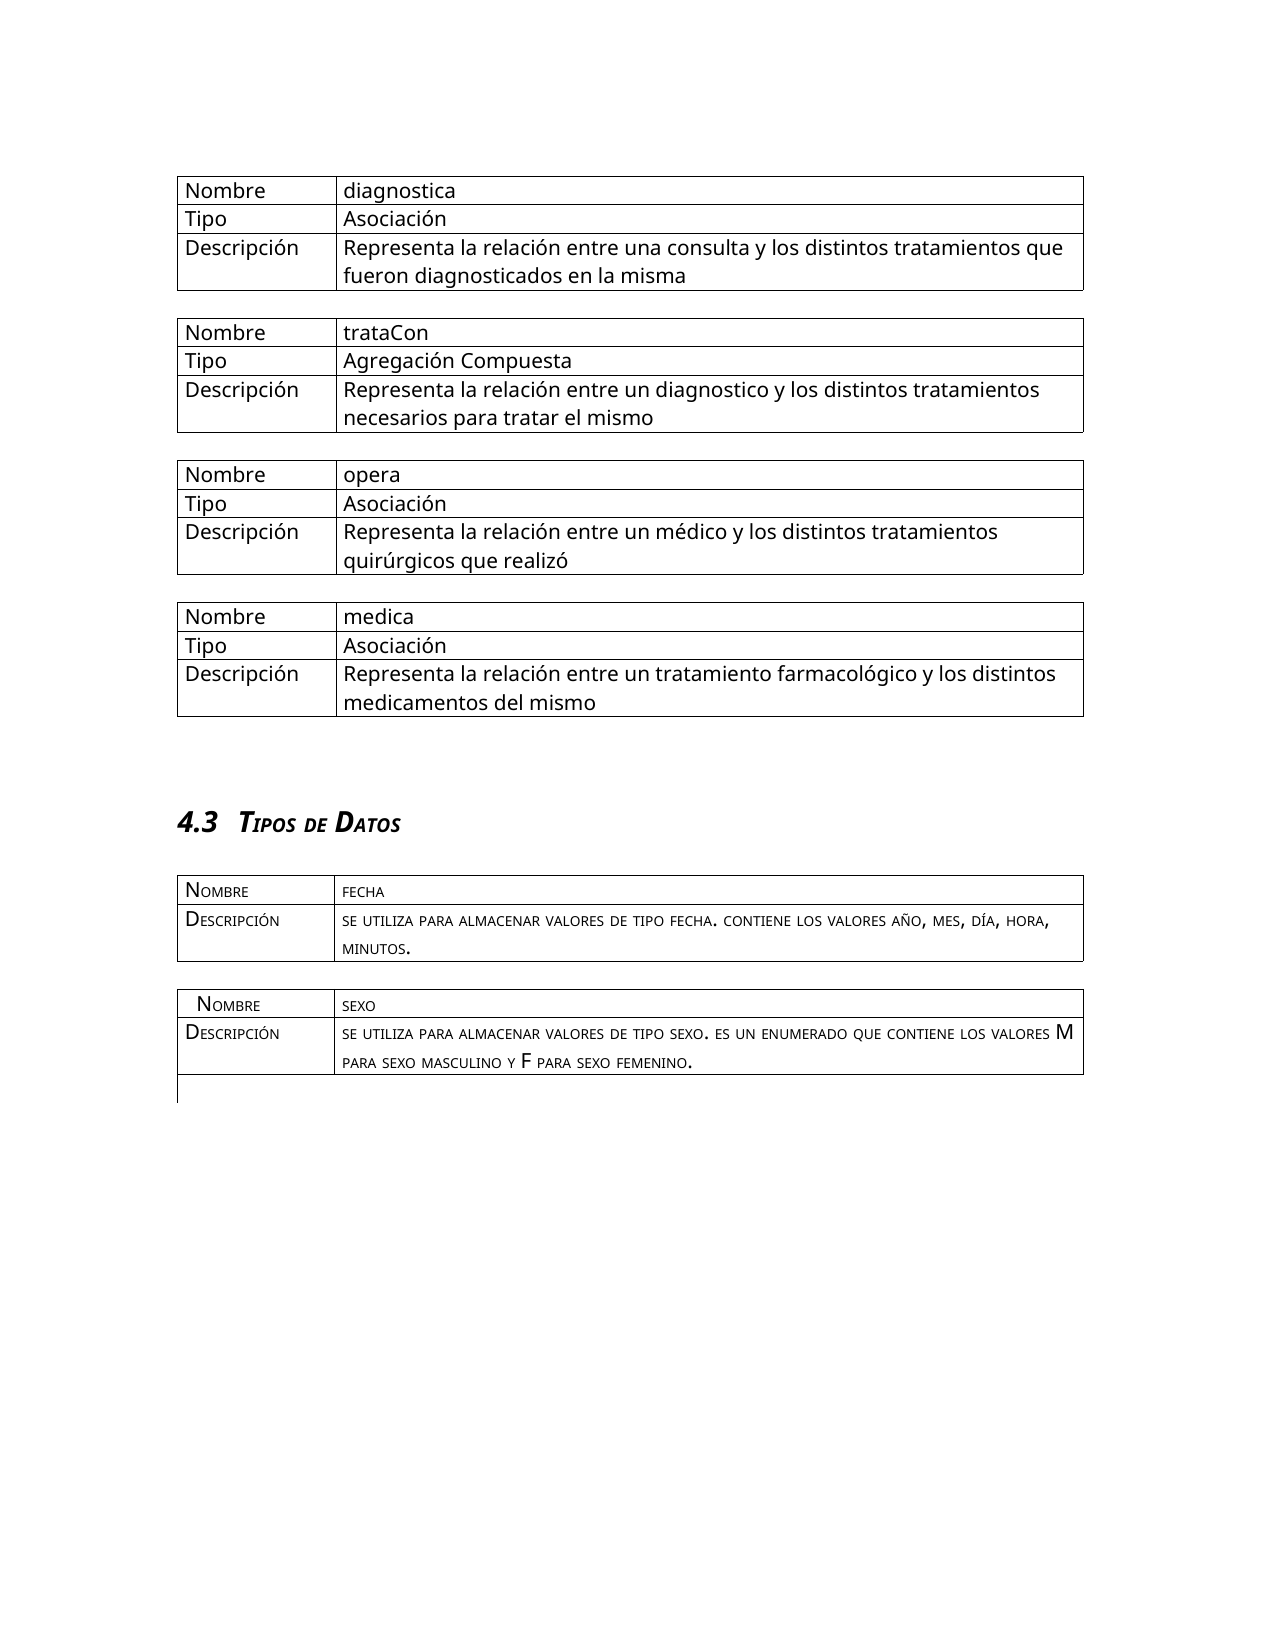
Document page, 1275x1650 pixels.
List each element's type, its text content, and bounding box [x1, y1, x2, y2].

table_header Nombre [178, 177, 336, 204]
table_header Nombre [178, 990, 334, 1017]
table_cell Representa la relación entre un médico y los distintos tratamientos quirúrgicos que realizó [337, 518, 1083, 574]
table_header sexo [335, 990, 1083, 1017]
table_cell Tipo [178, 347, 336, 375]
table_header trataCon [337, 319, 1083, 346]
table_header Nombre [178, 876, 334, 904]
table_cell Descripción [178, 1018, 334, 1074]
table_cell Asociación [337, 490, 1083, 517]
table_header Nombre [178, 461, 336, 489]
table_cell Descripción [178, 376, 336, 432]
table_cell Tipo [178, 205, 336, 233]
table_header opera [337, 461, 1083, 489]
table_cell Descripción [178, 234, 336, 290]
table_header fecha [335, 876, 1083, 904]
table_cell Representa la relación entre un tratamiento farmacológico y los distintos medicamentos del mismo [337, 660, 1083, 716]
table_cell Tipo [178, 490, 336, 517]
table_cell Asociación [337, 632, 1083, 659]
table_header diagnostica [337, 177, 1083, 204]
table_header medica [337, 603, 1083, 631]
table_cell Descripción [178, 905, 334, 961]
table_header Nombre [178, 603, 336, 631]
table_header Nombre [178, 319, 336, 346]
table_cell Descripción [178, 518, 336, 574]
table_cell Agregación Compuesta [337, 347, 1083, 375]
table_cell se utiliza para almacenar valores de tipo fecha. contiene los valores año, mes, día, hora, minutos. [335, 905, 1083, 961]
table_cell Tipo [178, 632, 336, 659]
subtitle Tipos de Datos [177, 801, 1098, 841]
table_cell Representa la relación entre un diagnostico y los distintos tratamientos necesarios para tratar el mismo [337, 376, 1083, 432]
table_cell se utiliza para almacenar valores de tipo sexo. es un enumerado que contiene los valores M para sexo masculino y F para sexo femenino. [335, 1018, 1083, 1074]
table_cell Representa la relación entre una consulta y los distintos tratamientos que fueron diagnosticados en la misma [337, 234, 1083, 290]
table_cell Descripción [178, 660, 336, 716]
table_cell Asociación [337, 205, 1083, 233]
